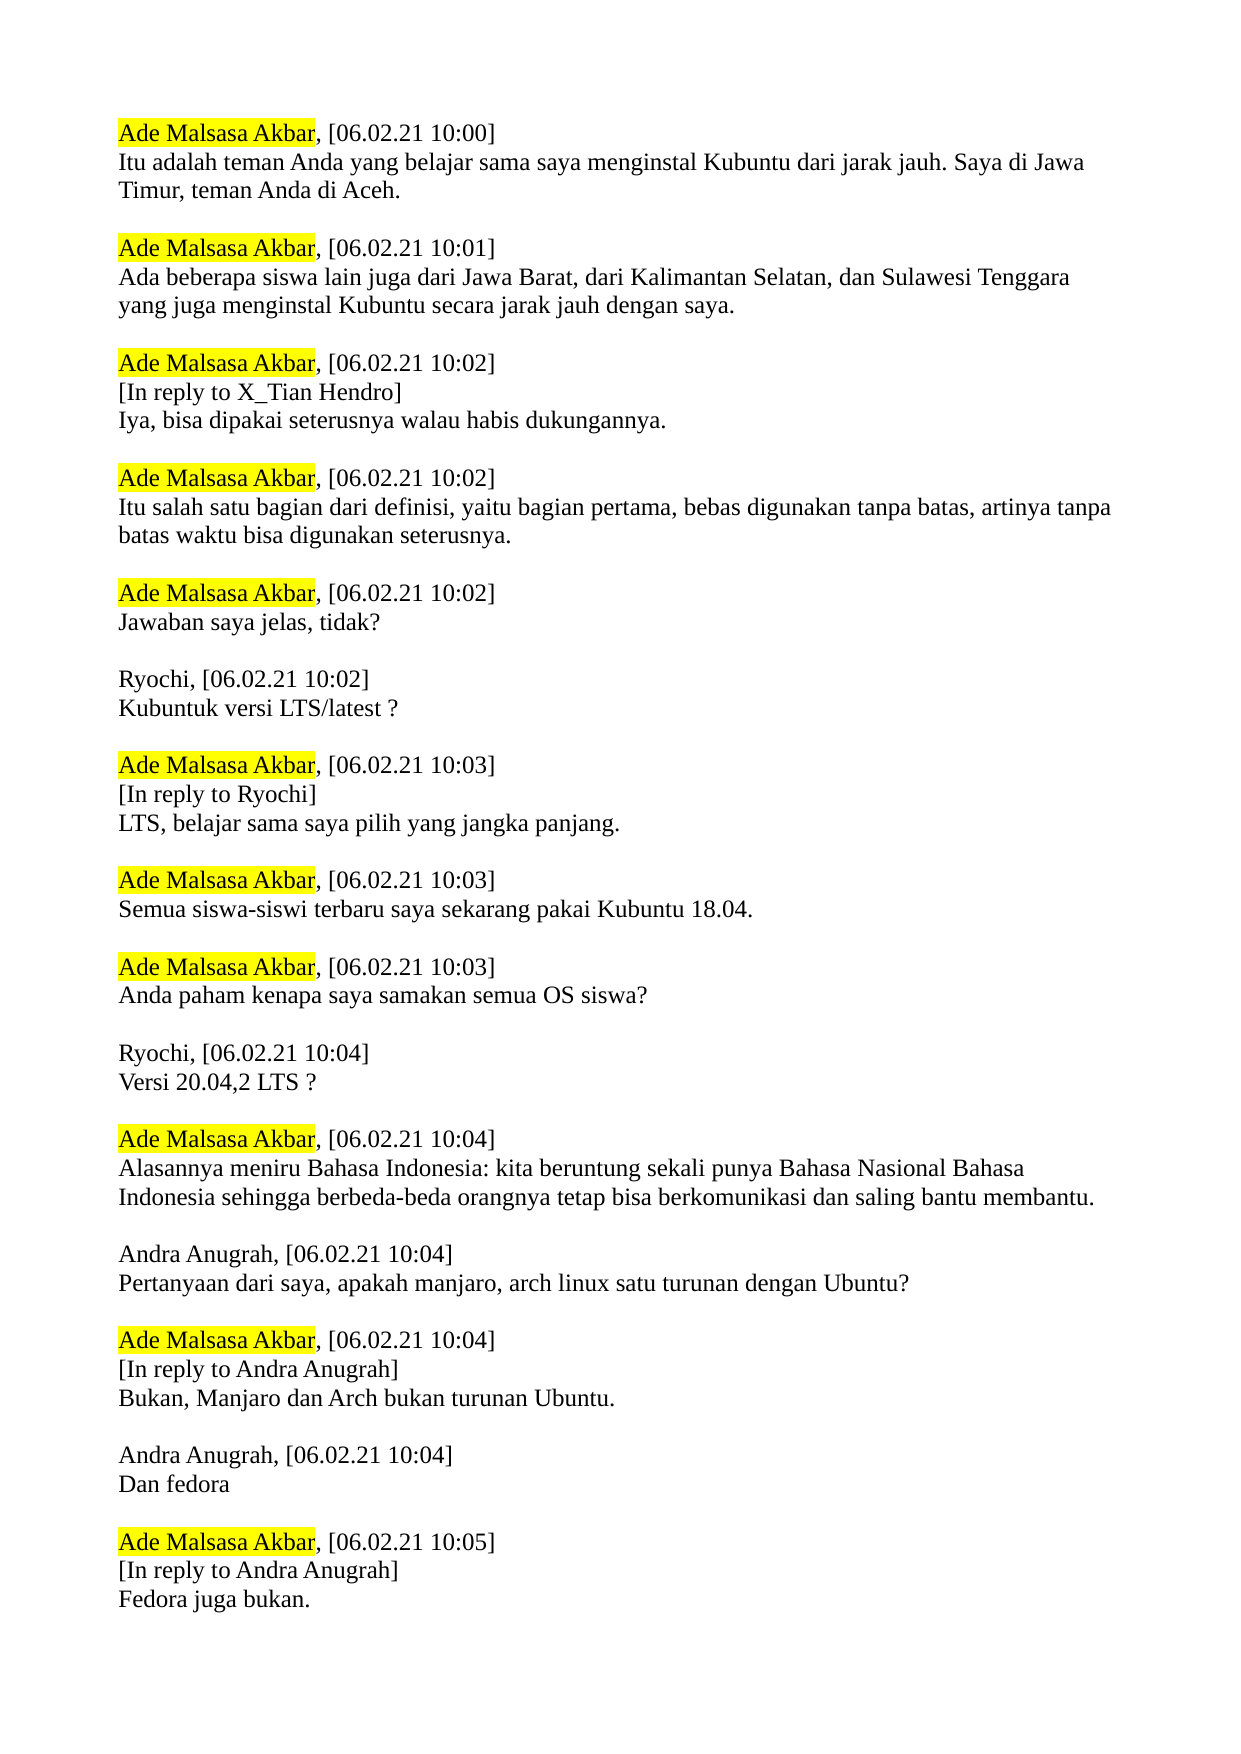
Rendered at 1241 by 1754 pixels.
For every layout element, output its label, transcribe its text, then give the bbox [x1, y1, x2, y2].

text Dan fedora [118, 1469, 1122, 1498]
text LTS, belajar sama saya pilih yang jangka panjang. [118, 808, 1122, 837]
text Ryochi, [06.02.21 10:04] [118, 1038, 1122, 1067]
text Pertanyaan dari saya, apakah manjaro, arch linux satu turunan dengan Ubuntu? [118, 1268, 1122, 1297]
text [In reply to Andra Anugrah] [118, 1354, 1122, 1383]
text Ade Malsasa Akbar, [06.02.21 10:04] [118, 1124, 1122, 1153]
text Ade Malsasa Akbar, [06.02.21 10:03] [118, 751, 1122, 779]
text Andra Anugrah, [06.02.21 10:04] [118, 1441, 1122, 1469]
text Iya, bisa dipakai seterusnya walau habis dukungannya. [118, 406, 1122, 434]
text [In reply to Ryochi] [118, 779, 1122, 808]
text Ade Malsasa Akbar, [06.02.21 10:02] [118, 578, 1122, 607]
text Alasannya meniru Bahasa Indonesia: kita beruntung sekali punya Bahasa Nasional Bahasa Indonesia sehingga berbeda-beda orangnya tetap bisa berkomunikasi dan saling bantu membantu. [118, 1153, 1122, 1211]
text [In reply to X_Tian Hendro] [118, 377, 1122, 406]
text Ada beberapa siswa lain juga dari Jawa Barat, dari Kalimantan Selatan, dan Sulawesi Tenggara yang juga menginstal Kubuntu secara jarak jauh dengan saya. [118, 262, 1122, 319]
text Ade Malsasa Akbar, [06.02.21 10:01] [118, 233, 1122, 262]
text Versi 20.04,2 LTS ? [118, 1067, 1122, 1096]
text Ade Malsasa Akbar, [06.02.21 10:04] [118, 1326, 1122, 1354]
text Anda paham kenapa saya samakan semua OS siswa? [118, 981, 1122, 1009]
text Itu adalah teman Anda yang belajar sama saya menginstal Kubuntu dari jarak jauh. Saya di Jawa Timur, teman Anda di Aceh. [118, 147, 1122, 204]
text Ade Malsasa Akbar, [06.02.21 10:02] [118, 348, 1122, 377]
text Andra Anugrah, [06.02.21 10:04] [118, 1239, 1122, 1268]
text Itu salah satu bagian dari definisi, yaitu bagian pertama, bebas digunakan tanpa batas, artinya tanpa batas waktu bisa digunakan seterusnya. [118, 492, 1122, 549]
text Kubuntuk versi LTS/latest ? [118, 693, 1122, 722]
text Bukan, Manjaro dan Arch bukan turunan Ubuntu. [118, 1383, 1122, 1412]
text Ade Malsasa Akbar, [06.02.21 10:02] [118, 463, 1122, 492]
text Ade Malsasa Akbar, [06.02.21 10:05] [118, 1527, 1122, 1556]
text Jawaban saya jelas, tidak? [118, 607, 1122, 636]
text Ade Malsasa Akbar, [06.02.21 10:00] [118, 118, 1122, 147]
text [In reply to Andra Anugrah] [118, 1556, 1122, 1584]
text Fedora juga bukan. [118, 1584, 1122, 1613]
text Semua siswa-siswi terbaru saya sekarang pakai Kubuntu 18.04. [118, 894, 1122, 923]
text Ryochi, [06.02.21 10:02] [118, 664, 1122, 693]
text Ade Malsasa Akbar, [06.02.21 10:03] [118, 866, 1122, 894]
text Ade Malsasa Akbar, [06.02.21 10:03] [118, 952, 1122, 981]
